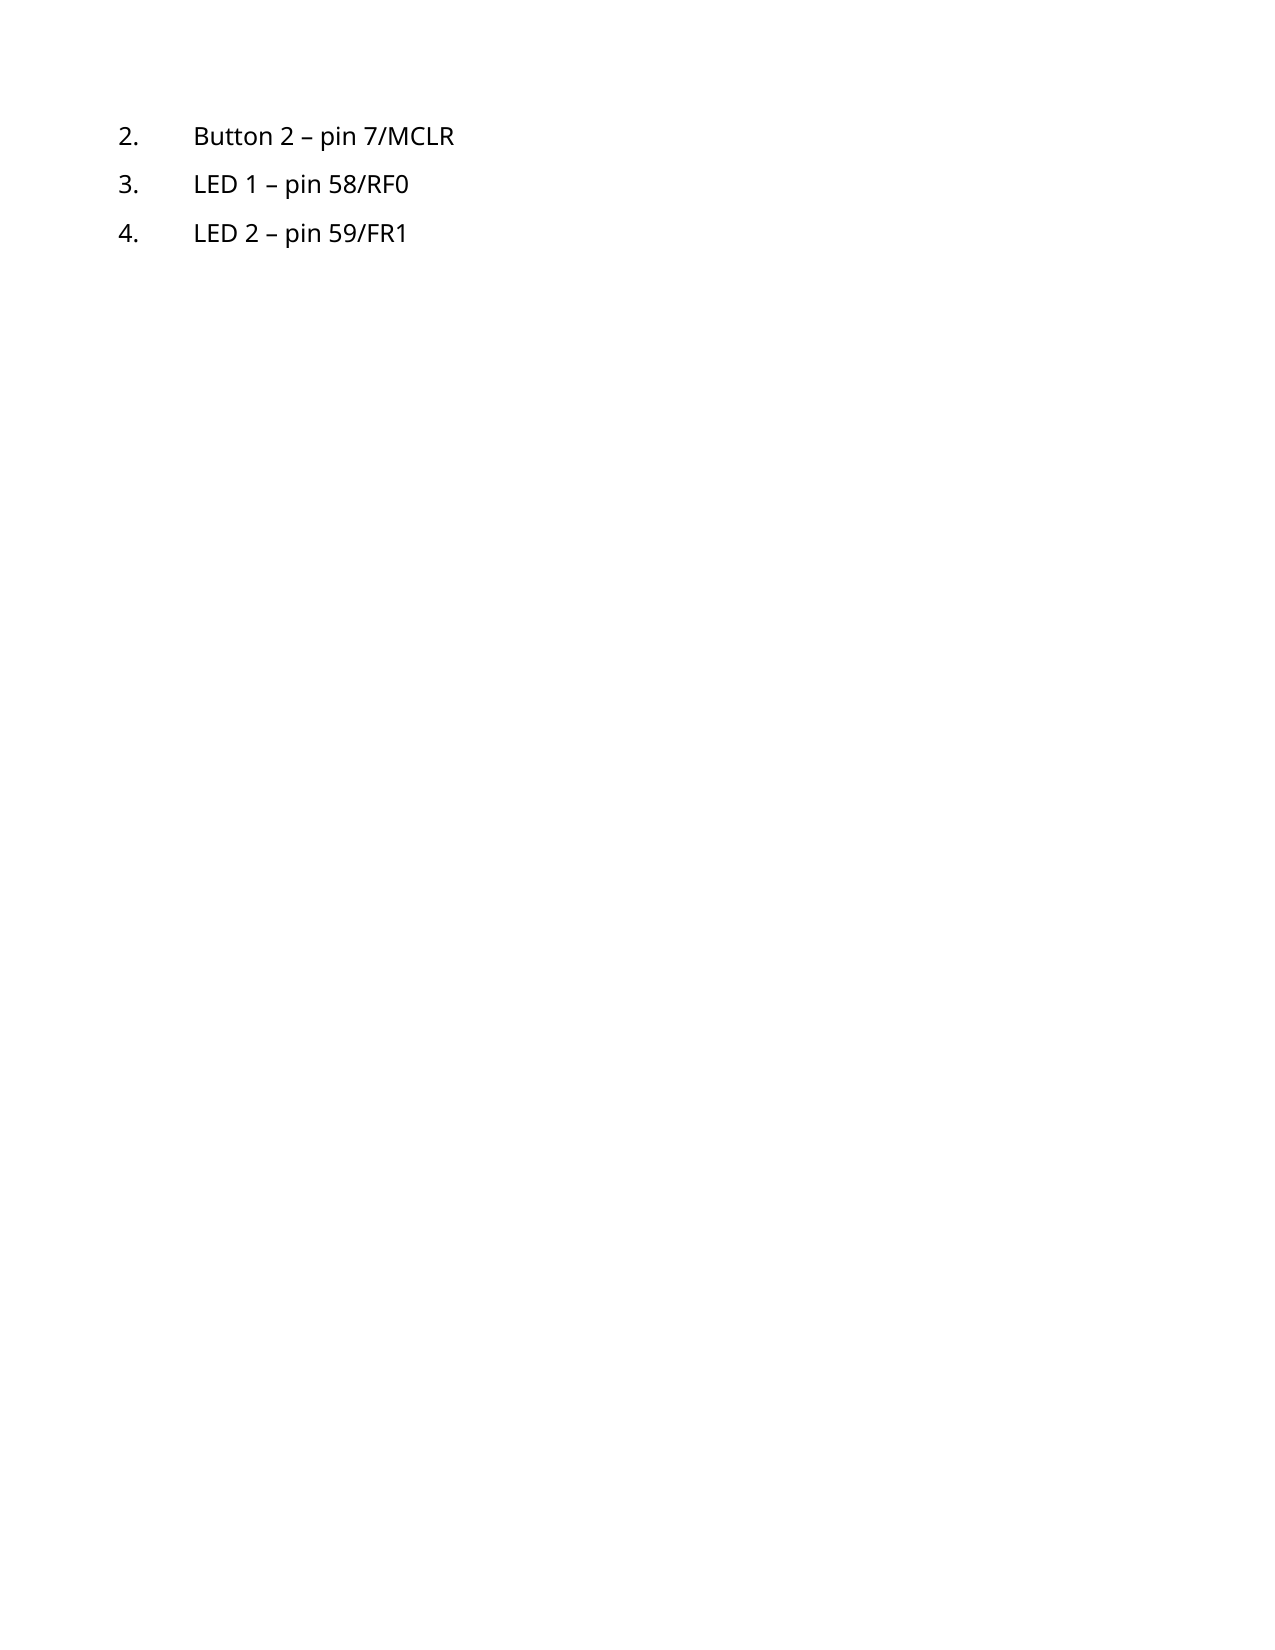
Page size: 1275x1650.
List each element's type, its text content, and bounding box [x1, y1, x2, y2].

list LED 1 – pin 58/RF0 [118, 167, 1157, 201]
list Button 2 – pin 7/MCLR [118, 118, 1157, 152]
list LED 2 – pin 59/FR1 [118, 216, 1157, 250]
